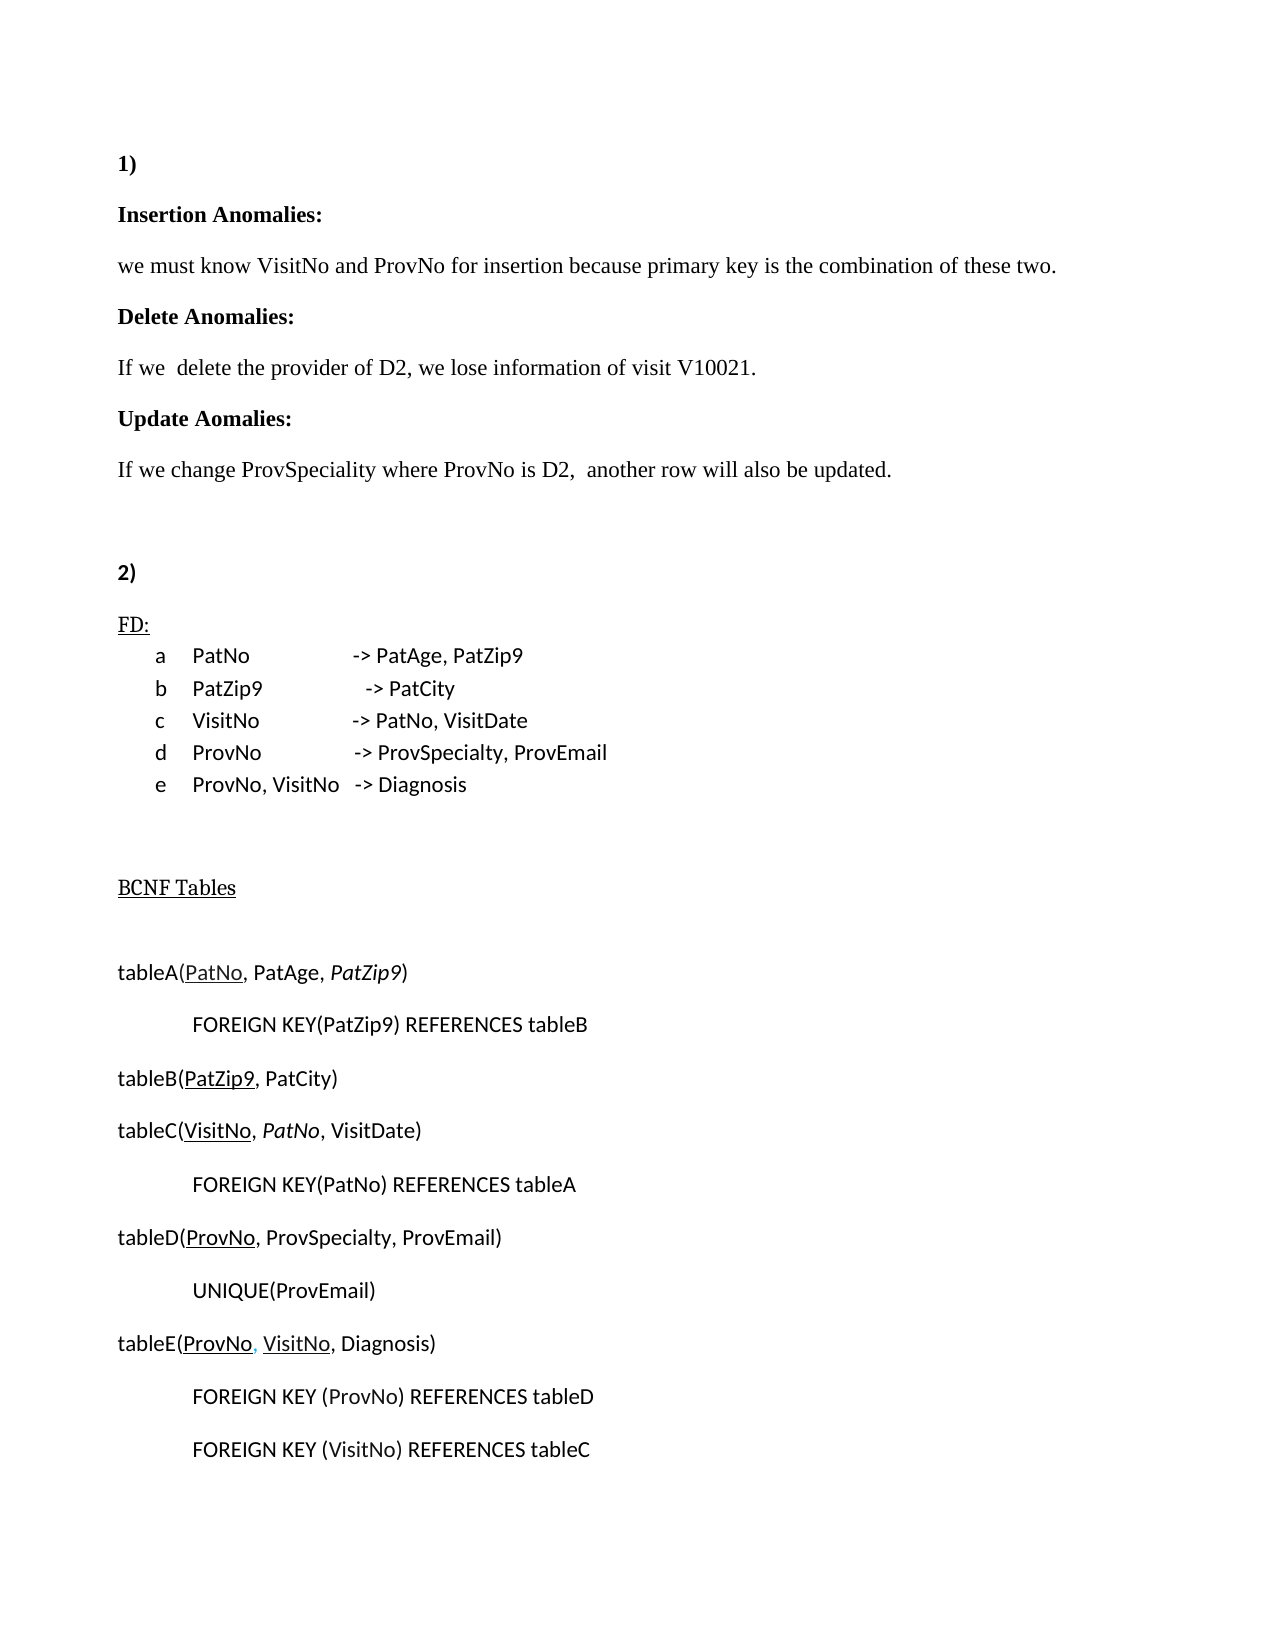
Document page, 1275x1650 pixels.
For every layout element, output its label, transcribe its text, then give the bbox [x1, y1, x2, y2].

text tableD(ProvNo, ProvSpecialty, ProvEmail) [117, 1223, 1087, 1251]
text tableB(PatZip9, PatCity) [117, 1064, 1087, 1092]
text we must know VisitNo and ProvNo for insertion because primary key is the combination of these two. [117, 252, 1087, 278]
text tableA(PatNo, PatAge, PatZip9) [117, 958, 1087, 986]
text 1) [117, 150, 1087, 176]
text 2) [117, 558, 1087, 586]
text UNIQUE(ProvEmail) [117, 1276, 1087, 1304]
text tableE(ProvNo, VisitNo, Diagnosis) [117, 1329, 1087, 1357]
subtitle BCNF Tables [117, 874, 1087, 901]
text If we change ProvSpeciality where ProvNo is D2, another row will also be updated. [117, 456, 1087, 483]
text FOREIGN KEY(PatNo) REFERENCES tableA [117, 1170, 1087, 1198]
subtitle FD: [117, 611, 1087, 638]
text Update Aomalies: [117, 405, 1087, 432]
list ProvNo -> ProvSpecialty, ProvEmail [155, 738, 1087, 766]
text If we delete the provider of D2, we lose information of visit V10021. [117, 354, 1087, 381]
text Delete Anomalies: [117, 303, 1087, 329]
list PatNo -> PatAge, PatZip9 [155, 642, 1087, 669]
text FOREIGN KEY(PatZip9) REFERENCES tableB [117, 1011, 1087, 1039]
list ProvNo, VisitNo -> Diagnosis [155, 770, 1087, 798]
text FOREIGN KEY (VisitNo) REFERENCES tableC [117, 1435, 1087, 1463]
text tableC(VisitNo, PatNo, VisitDate) [117, 1117, 1087, 1145]
list PatZip9 -> PatCity [155, 674, 1087, 702]
text FOREIGN KEY (ProvNo) REFERENCES tableD [117, 1382, 1087, 1410]
list VisitNo -> PatNo, VisitDate [155, 706, 1087, 734]
text Insertion Anomalies: [117, 201, 1087, 227]
